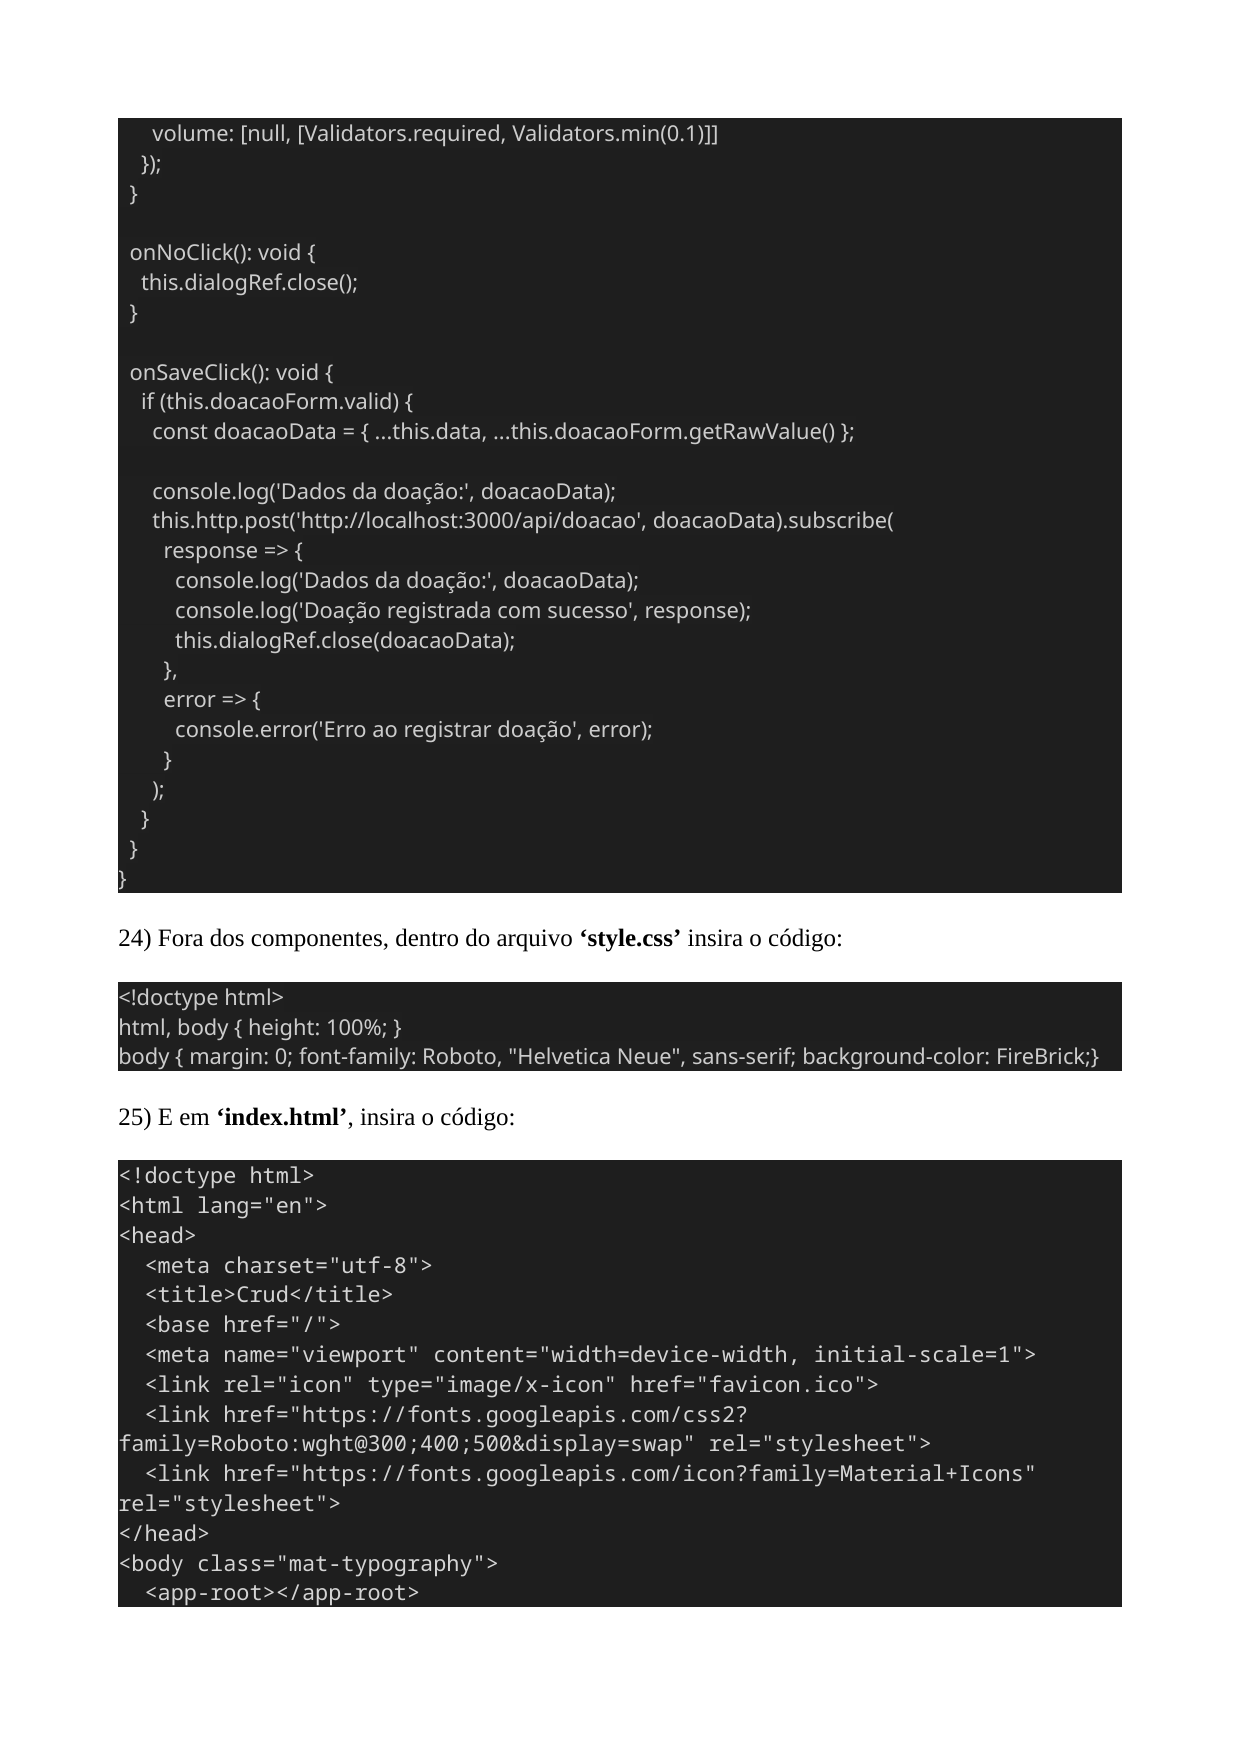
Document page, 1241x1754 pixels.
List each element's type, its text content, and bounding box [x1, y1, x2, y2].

text console.error('Erro ao registrar doação', error); [118, 714, 1122, 744]
text ); [118, 773, 1122, 803]
text <link rel="icon" type="image/x-icon" href="favicon.ico"> [118, 1369, 1122, 1399]
text body { margin: 0; font-family: Roboto, "Helvetica Neue", sans-serif; background-color: FireBrick;} [118, 1041, 1122, 1071]
text } [118, 178, 1122, 207]
text }); [118, 148, 1122, 178]
text 24) Fora dos componentes, dentro do arquivo ‘style.css’ insira o código: [118, 922, 1122, 952]
text console.log('Dados da doação:', doacaoData); [118, 565, 1122, 595]
text <!doctype html> [118, 982, 1122, 1012]
text <!doctype html> [118, 1160, 1122, 1190]
text <app-root></app-root> [118, 1577, 1122, 1607]
text <link href="https://fonts.googleapis.com/css2?family=Roboto:wght@300;400;500&display=swap" rel="stylesheet"> [118, 1399, 1122, 1458]
text } [118, 863, 1122, 893]
text } [118, 297, 1122, 327]
text this.http.post('http://localhost:3000/api/doacao', doacaoData).subscribe( [118, 505, 1122, 535]
text 25) E em ‘index.html’, insira o código: [118, 1101, 1122, 1131]
text this.dialogRef.close(); [118, 267, 1122, 297]
text error => { [118, 684, 1122, 714]
text <meta name="viewport" content="width=device-width, initial-scale=1"> [118, 1339, 1122, 1369]
text <head> [118, 1220, 1122, 1250]
text onNoClick(): void { [118, 237, 1122, 267]
text <base href="/"> [118, 1309, 1122, 1339]
text } [118, 803, 1122, 833]
text <html lang="en"> [118, 1190, 1122, 1220]
text } [118, 744, 1122, 773]
text <meta charset="utf-8"> [118, 1250, 1122, 1279]
text onSaveClick(): void { [118, 356, 1122, 386]
text volume: [null, [Validators.required, Validators.min(0.1)]] [118, 118, 1122, 148]
text <body class="mat-typography"> [118, 1548, 1122, 1577]
text <title>Crud</title> [118, 1279, 1122, 1309]
text }, [118, 654, 1122, 684]
text html, body { height: 100%; } [118, 1012, 1122, 1041]
text } [118, 833, 1122, 863]
text console.log('Dados da doação:', doacaoData); [118, 476, 1122, 505]
text console.log('Doação registrada com sucesso', response); [118, 595, 1122, 624]
text </head> [118, 1518, 1122, 1548]
text if (this.doacaoForm.valid) { [118, 386, 1122, 416]
text const doacaoData = { ...this.data, ...this.doacaoForm.getRawValue() }; [118, 416, 1122, 446]
text this.dialogRef.close(doacaoData); [118, 624, 1122, 654]
text <link href="https://fonts.googleapis.com/icon?family=Material+Icons" rel="stylesheet"> [118, 1458, 1122, 1518]
text response => { [118, 535, 1122, 565]
